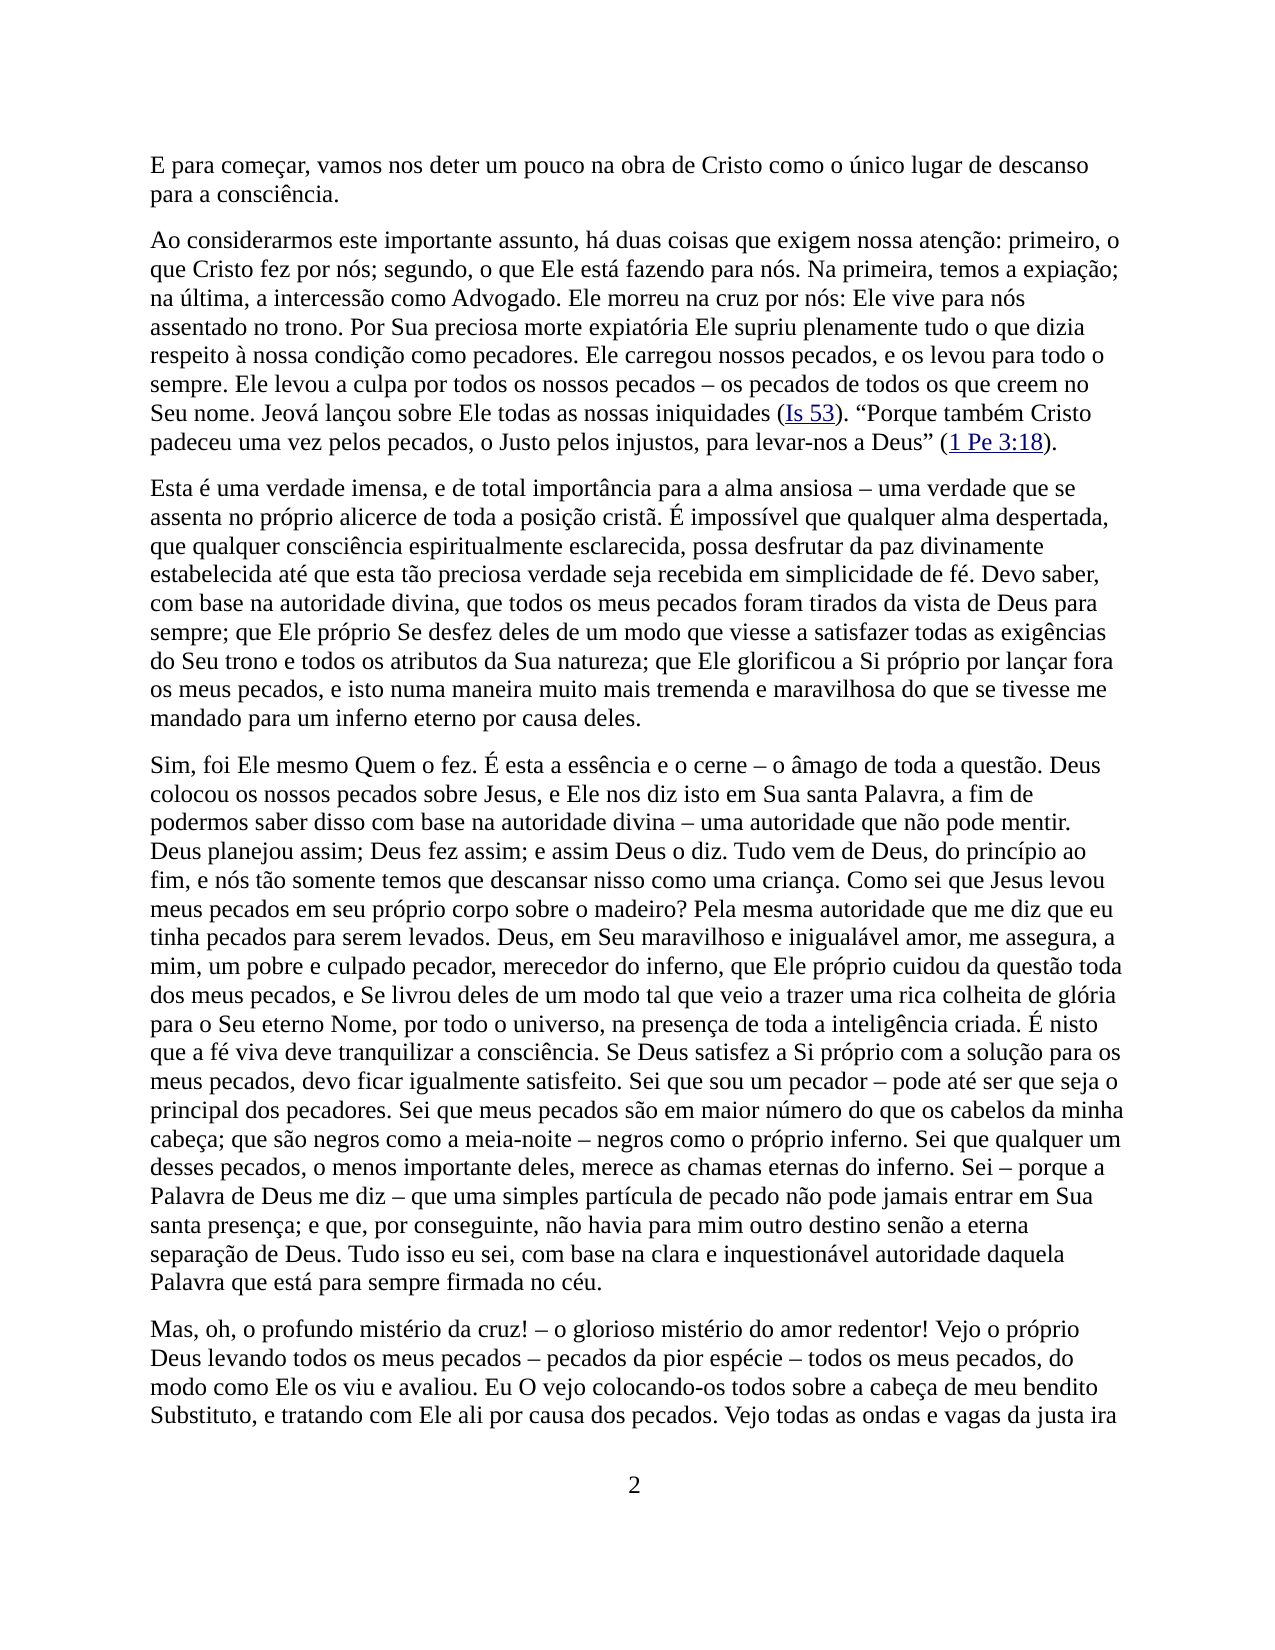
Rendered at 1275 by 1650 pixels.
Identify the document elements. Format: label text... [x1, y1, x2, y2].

text Ao considerarmos este importante assunto, há duas coisas que exigem nossa atenção: primeiro, o que Cristo fez por nós; segundo, o que Ele está fazendo para nós. Na primeira, temos a expiação; na última, a intercessão como Advogado. Ele morreu na cruz por nós: Ele vive para nós assentado no trono. Por Sua preciosa morte expiatória Ele supriu plenamente tudo o que dizia respeito à nossa condição como pecadores. Ele carregou nossos pecados, e os levou para todo o sempre. Ele levou a culpa por todos os nossos pecados – os pecados de todos os que creem no Seu nome. Jeová lançou sobre Ele todas as nossas iniquidades (Is 53). “Porque também Cristo padeceu uma vez pelos pecados, o Justo pelos injustos, para levar-nos a Deus” (1 Pe 3:18). [150, 225, 1125, 455]
text E para começar, vamos nos deter um pouco na obra de Cristo como o único lugar de descanso para a consciência. [150, 150, 1125, 207]
text Sim, foi Ele mesmo Quem o fez. É esta a essência e o cerne – o âmago de toda a questão. Deus colocou os nossos pecados sobre Jesus, e Ele nos diz isto em Sua santa Palavra, a fim de podermos saber disso com base na autoridade divina – uma autoridade que não pode mentir. Deus planejou assim; Deus fez assim; e assim Deus o diz. Tudo vem de Deus, do princípio ao fim, e nós tão somente temos que descansar nisso como uma criança. Como sei que Jesus levou meus pecados em seu próprio corpo sobre o madeiro? Pela mesma autoridade que me diz que eu tinha pecados para serem levados. Deus, em Seu maravilhoso e inigualável amor, me assegura, a mim, um pobre e culpado pecador, merecedor do inferno, que Ele próprio cuidou da questão toda dos meus pecados, e Se livrou deles de um modo tal que veio a trazer uma rica colheita de glória para o Seu eterno Nome, por todo o universo, na presença de toda a inteligência criada. É nisto que a fé viva deve tranquilizar a consciência. Se Deus satisfez a Si próprio com a solução para os meus pecados, devo ficar igualmente satisfeito. Sei que sou um pecador – pode até ser que seja o principal dos pecadores. Sei que meus pecados são em maior número do que os cabelos da minha cabeça; que são negros como a meia-noite – negros como o próprio inferno. Sei que qualquer um desses pecados, o menos importante deles, merece as chamas eternas do inferno. Sei – porque a Palavra de Deus me diz – que uma simples partícula de pecado não pode jamais entrar em Sua santa presença; e que, por conseguinte, não havia para mim outro destino senão a eterna separação de Deus. Tudo isso eu sei, com base na clara e inquestionável autoridade daquela Palavra que está para sempre firmada no céu. [150, 750, 1125, 1296]
text Mas, oh, o profundo mistério da cruz! – o glorioso mistério do amor redentor! Vejo o próprio Deus levando todos os meus pecados – pecados da pior espécie – todos os meus pecados, do modo como Ele os viu e avaliou. Eu O vejo colocando-os todos sobre a cabeça de meu bendito Substituto, e tratando com Ele ali por causa dos pecados. Vejo todas as ondas e vagas da justa ira [150, 1314, 1125, 1429]
text Esta é uma verdade imensa, e de total importância para a alma ansiosa – uma verdade que se assenta no próprio alicerce de toda a posição cristã. É impossível que qualquer alma despertada, que qualquer consciência espiritualmente esclarecida, possa desfrutar da paz divinamente estabelecida até que esta tão preciosa verdade seja recebida em simplicidade de fé. Devo saber, com base na autoridade divina, que todos os meus pecados foram tirados da vista de Deus para sempre; que Ele próprio Se desfez deles de um modo que viesse a satisfazer todas as exigências do Seu trono e todos os atributos da Sua natureza; que Ele glorificou a Si próprio por lançar fora os meus pecados, e isto numa maneira muito mais tremenda e maravilhosa do que se tivesse me mandado para um inferno eterno por causa deles. [150, 473, 1125, 732]
